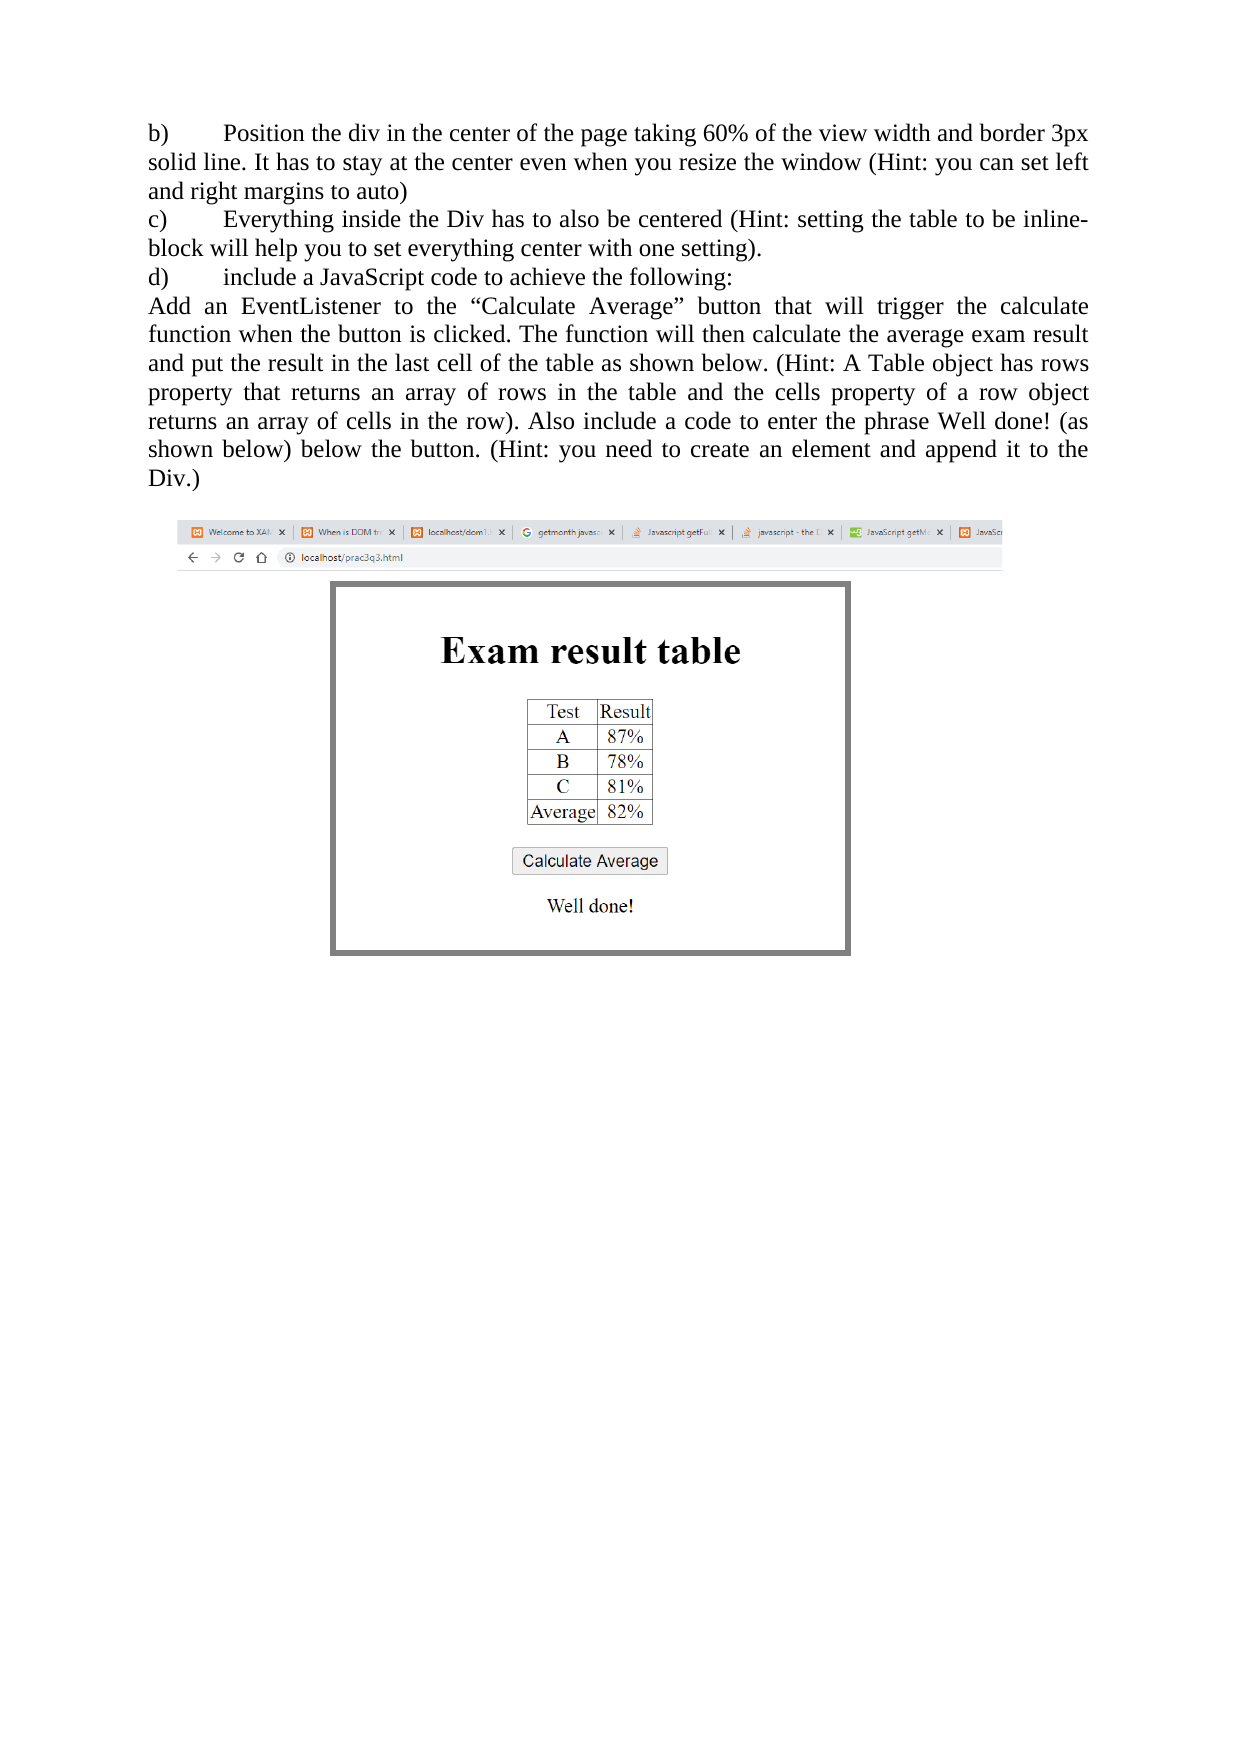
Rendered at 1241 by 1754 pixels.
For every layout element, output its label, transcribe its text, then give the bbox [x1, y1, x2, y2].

list Position the div in the center of the page taking 60% of the view width and border 3px solid line. It has to stay at the center even when you resize the window (Hint: you can set left and right margins to auto) [148, 118, 1090, 204]
list Everything inside the Div has to also be centered (Hint: setting the table to be inline-block will help you to set everything center with one setting). [148, 204, 1090, 262]
list include a JavaScript code to achieve the following: [148, 262, 1090, 291]
list Add an EventListener to the “Calculate Average” button that will trigger the calculate function when the button is clicked. The function will then calculate the average exam result and put the result in the last cell of the table as shown below. (Hint: A Table object has rows property that returns an array of rows in the table and the cells property of a row object returns an array of cells in the row). Also include a code to enter the phrase Well done! (as shown below) below the button. (Hint: you need to create an element and append it to the Div.) [148, 291, 1090, 492]
